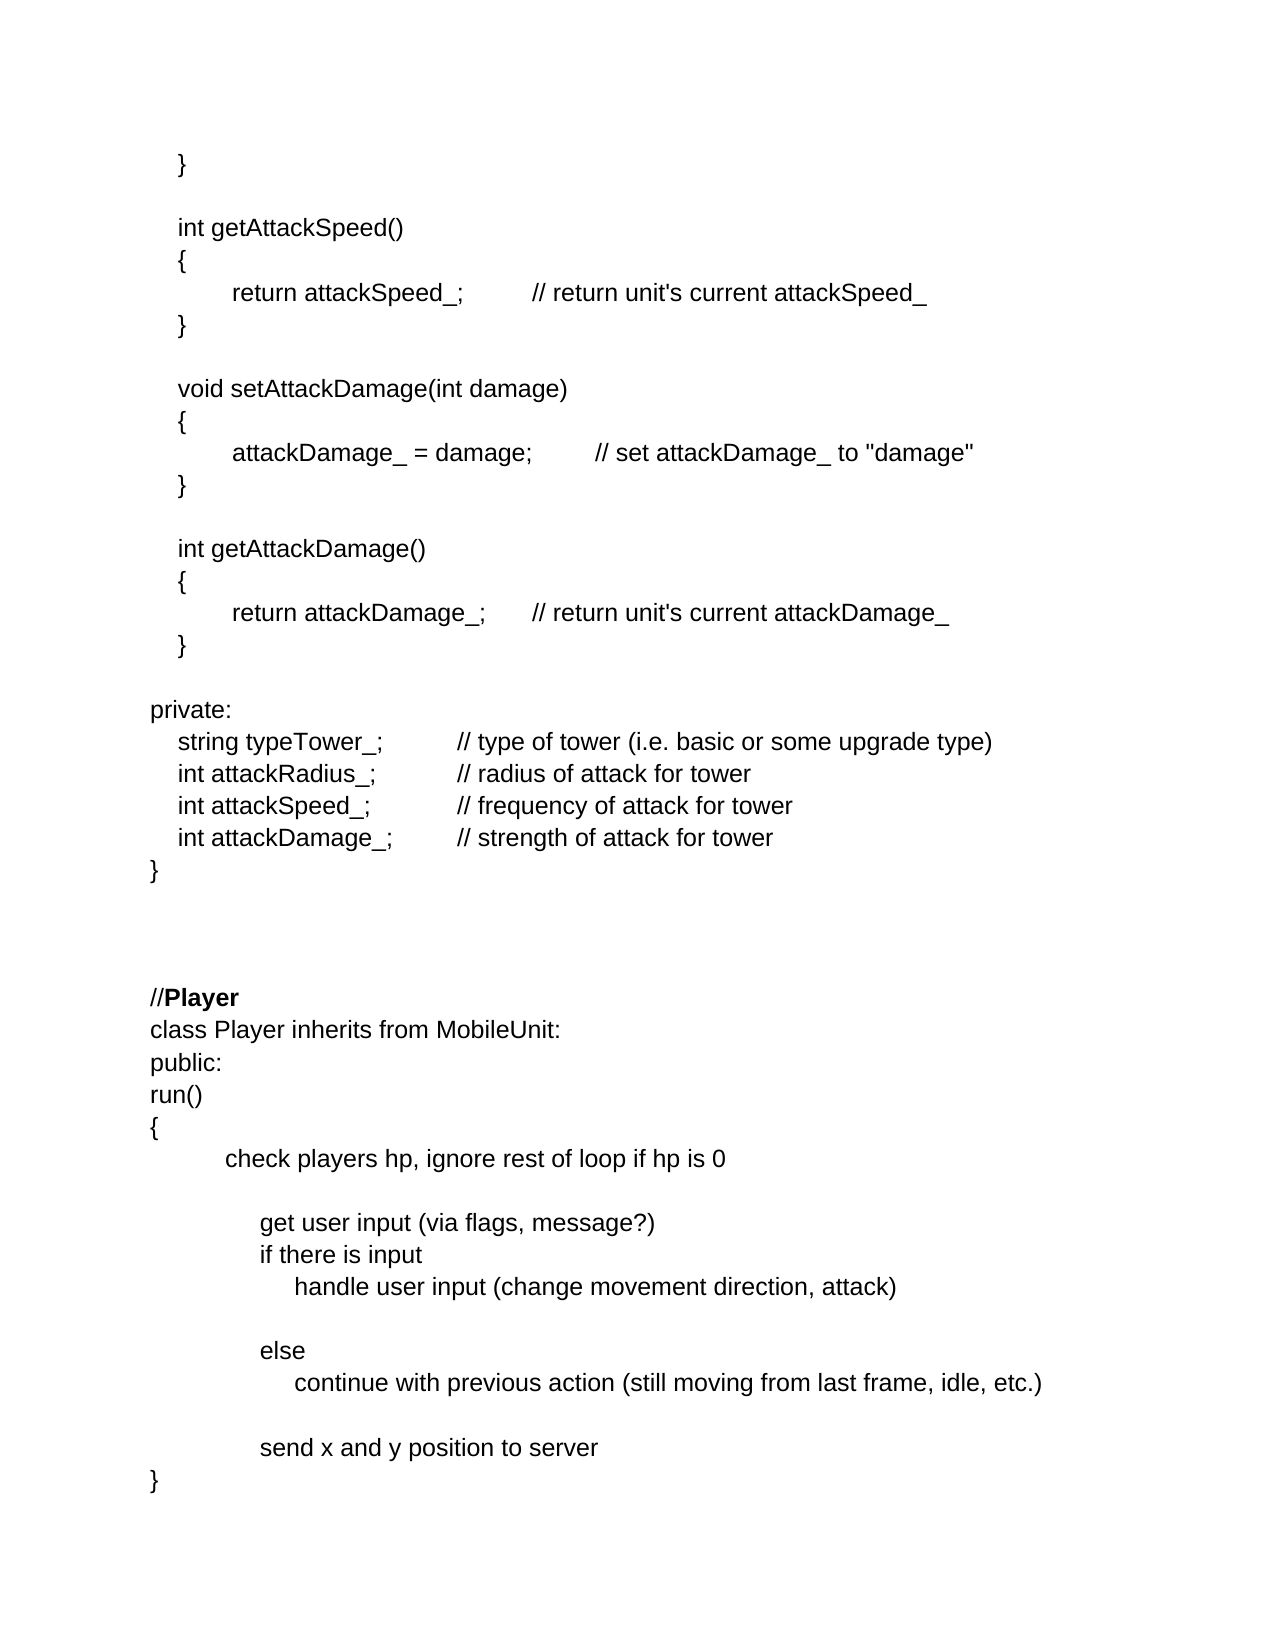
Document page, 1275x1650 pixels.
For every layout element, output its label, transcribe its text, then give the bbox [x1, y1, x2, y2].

text int attackSpeed_; // frequency of attack for tower [150, 792, 1125, 819]
text { [150, 407, 1125, 434]
text //Player [150, 984, 1125, 1012]
text get user input (via flags, message?) [225, 1209, 1125, 1237]
text public: [150, 1048, 1125, 1076]
text int getAttackDamage() [150, 535, 1125, 563]
text if there is input [225, 1241, 1125, 1269]
text } [150, 856, 1125, 884]
text return attackSpeed_; // return unit's current attackSpeed_ [150, 278, 1125, 306]
text } [150, 631, 1125, 659]
text } [150, 310, 1125, 338]
text handle user input (change movement direction, attack) [225, 1273, 1125, 1301]
text } [150, 150, 1125, 178]
text int attackDamage_; // strength of attack for tower [150, 824, 1125, 852]
text } [150, 471, 1125, 499]
text void setAttackDamage(int damage) [150, 374, 1125, 402]
text send x and y position to server [225, 1433, 1125, 1461]
text continue with previous action (still moving from last frame, idle, etc.) [225, 1369, 1125, 1397]
text int attackRadius_; // radius of attack for tower [150, 759, 1125, 787]
text { [150, 246, 1125, 274]
text } [150, 1465, 1125, 1493]
text private: [150, 695, 1125, 723]
text check players hp, ignore rest of loop if hp is 0 [225, 1144, 1125, 1172]
text return attackDamage_; // return unit's current attackDamage_ [150, 599, 1125, 627]
text string typeTower_; // type of tower (i.e. basic or some upgrade type) [150, 727, 1125, 755]
text class Player inherits from MobileUnit: [150, 1016, 1125, 1044]
text else [225, 1337, 1125, 1365]
text { [150, 567, 1125, 595]
text int getAttackSpeed() [150, 214, 1125, 242]
text attackDamage_ = damage; // set attackDamage_ to "damage" [150, 439, 1125, 467]
text { [150, 1112, 1125, 1140]
text run() [150, 1080, 1125, 1108]
